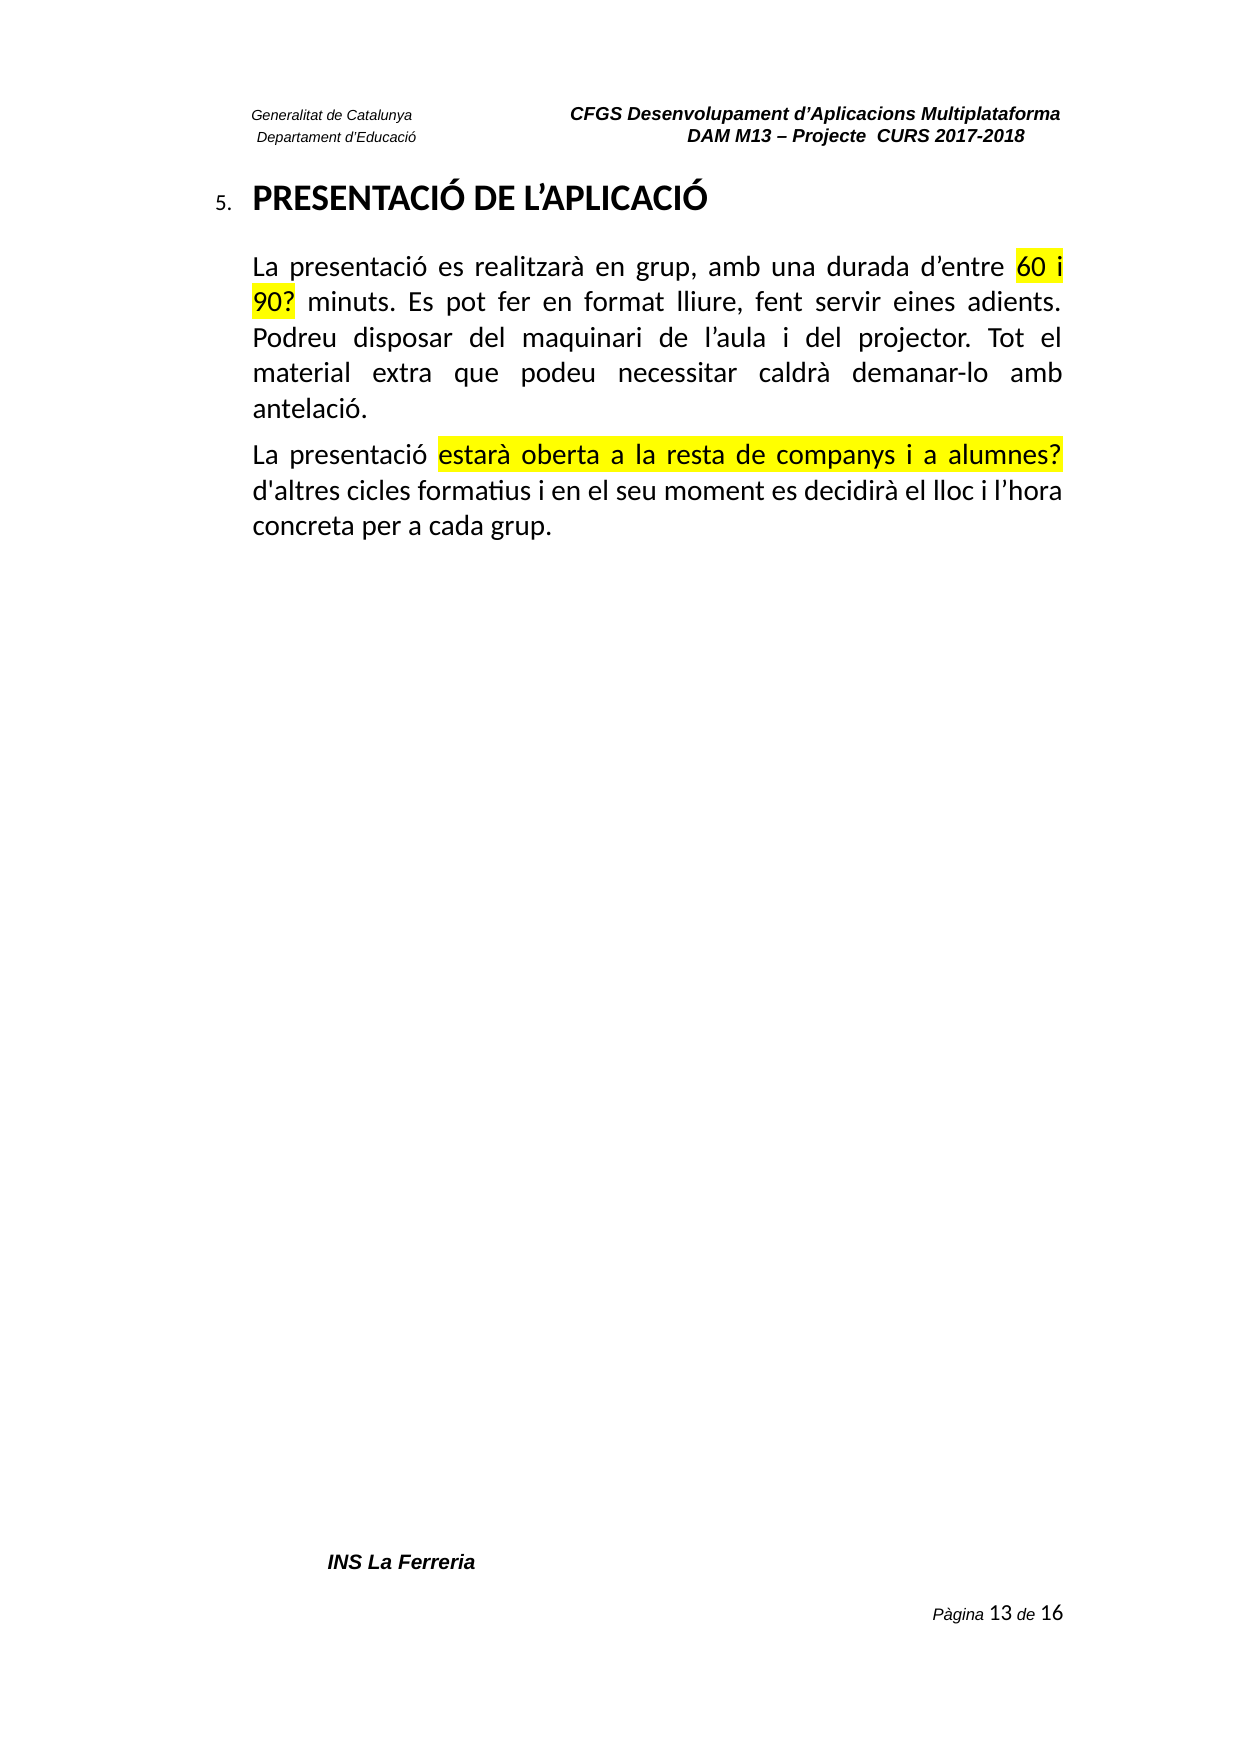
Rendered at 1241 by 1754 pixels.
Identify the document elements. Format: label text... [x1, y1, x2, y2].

picture [187, 1551, 325, 1614]
picture [177, 79, 253, 151]
subtitle La presentació estarà oberta a la resta de companys i a alumnes? d'altres cicles formatius i en el seu moment es decidirà el lloc i l’hora concreta per a cada grup. [252, 436, 1063, 543]
subtitle La presentació es realitzarà en grup, amb una durada d’entre 60 i 90? minuts. Es pot fer en format lliure, fent servir eines adients. Podreu disposar del maquinari de l’aula i del projector. Tot el material extra que podeu necessitar caldrà demanar-lo amb antelació. [252, 248, 1063, 426]
subtitle PRESENTACIÓ DE L’APLICACIÓ [215, 174, 1063, 220]
